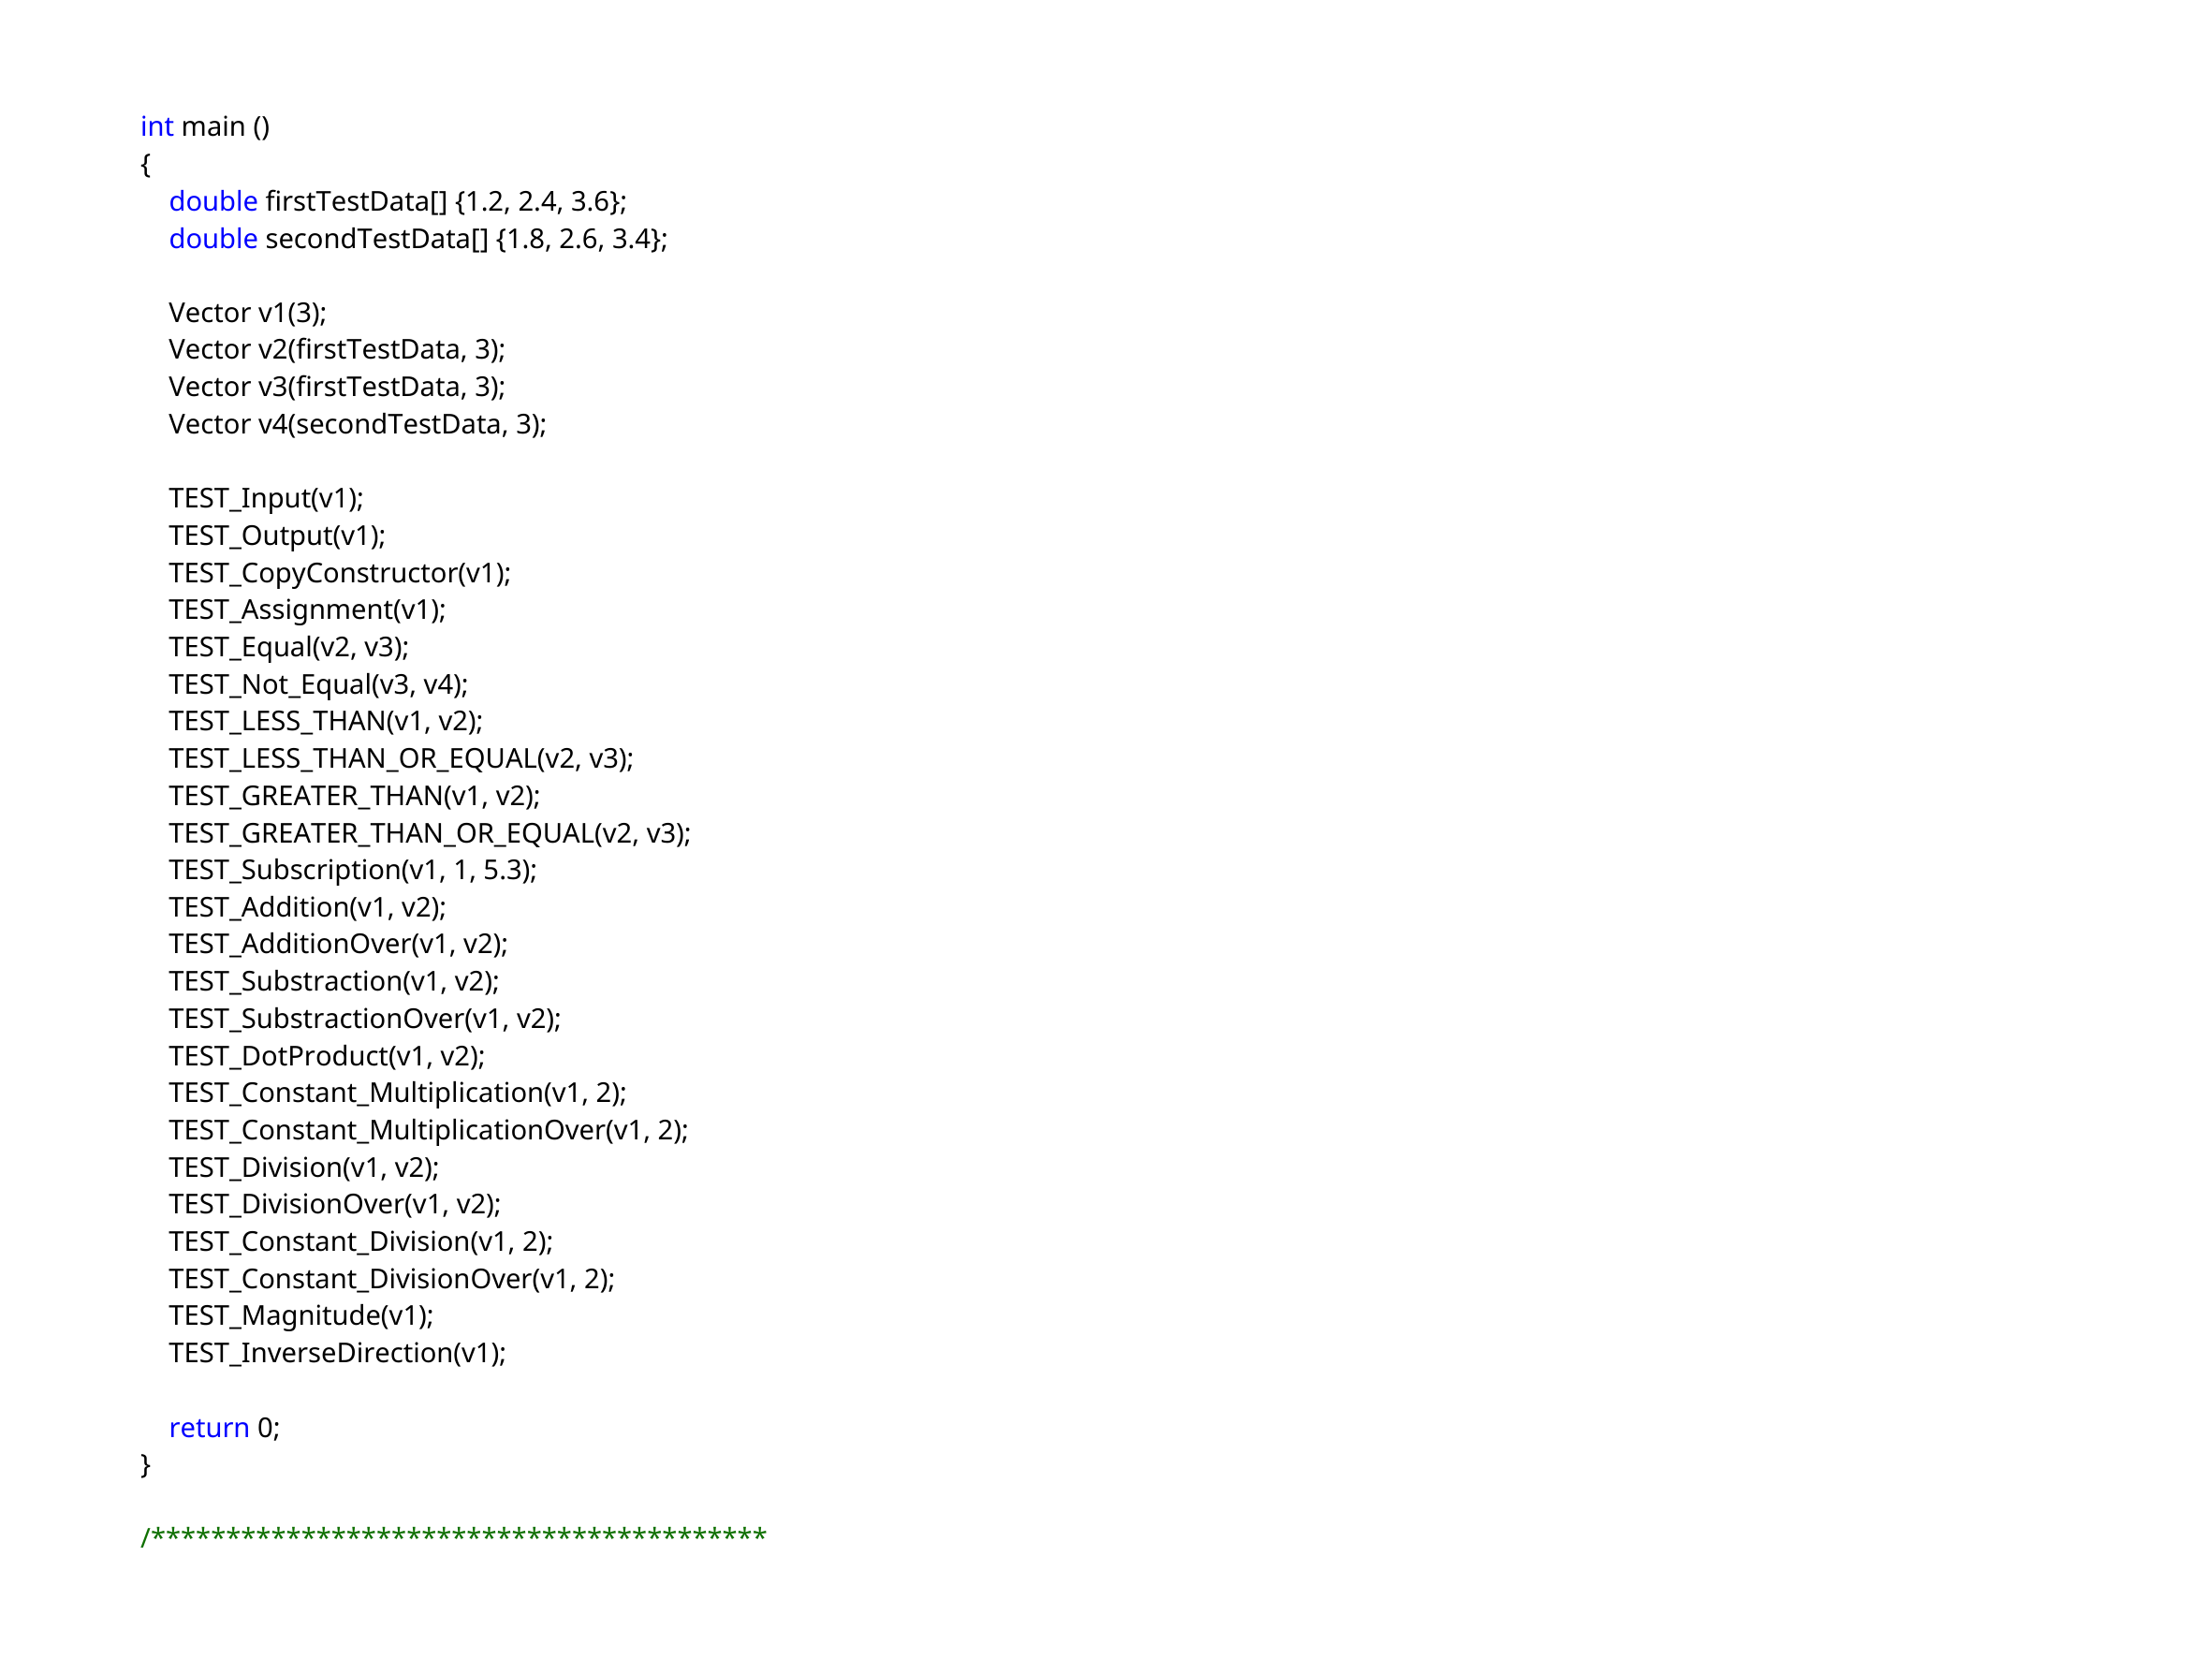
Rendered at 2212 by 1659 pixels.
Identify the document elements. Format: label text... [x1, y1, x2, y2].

text Vector v1(3); [140, 293, 2071, 330]
text /***************************************** [140, 1520, 2071, 1556]
text TEST_LESS_THAN_OR_EQUAL(v2, v3); [140, 739, 2071, 776]
text TEST_Not_Equal(v3, v4); [140, 665, 2071, 702]
text int main () [140, 108, 2071, 144]
text TEST_SubstractionOver(v1, v2); [140, 999, 2071, 1036]
text return 0; [140, 1408, 2071, 1445]
text TEST_GREATER_THAN_OR_EQUAL(v2, v3); [140, 814, 2071, 850]
text TEST_Substraction(v1, v2); [140, 962, 2071, 999]
text double firstTestData[] {1.2, 2.4, 3.6}; [140, 182, 2071, 219]
text TEST_Constant_DivisionOver(v1, 2); [140, 1259, 2071, 1297]
text TEST_AdditionOver(v1, v2); [140, 925, 2071, 962]
text TEST_Input(v1); [140, 479, 2071, 516]
text Vector v2(firstTestData, 3); [140, 330, 2071, 367]
text TEST_CopyConstructor(v1); [140, 553, 2071, 591]
text TEST_Equal(v2, v3); [140, 627, 2071, 665]
text } [140, 1445, 2071, 1482]
text TEST_Assignment(v1); [140, 591, 2071, 627]
text TEST_LESS_THAN(v1, v2); [140, 702, 2071, 739]
text double secondTestData[] {1.8, 2.6, 3.4}; [140, 219, 2071, 256]
text TEST_Constant_Division(v1, 2); [140, 1222, 2071, 1259]
text TEST_DivisionOver(v1, v2); [140, 1185, 2071, 1222]
text TEST_Subscription(v1, 1, 5.3); [140, 850, 2071, 888]
text TEST_Division(v1, v2); [140, 1148, 2071, 1185]
text { [140, 144, 2071, 182]
text TEST_Constant_MultiplicationOver(v1, 2); [140, 1110, 2071, 1148]
text TEST_Output(v1); [140, 516, 2071, 553]
text TEST_Constant_Multiplication(v1, 2); [140, 1074, 2071, 1110]
text TEST_Magnitude(v1); [140, 1297, 2071, 1333]
text Vector v3(firstTestData, 3); [140, 367, 2071, 404]
text Vector v4(secondTestData, 3); [140, 404, 2071, 442]
text TEST_DotProduct(v1, v2); [140, 1036, 2071, 1074]
text TEST_Addition(v1, v2); [140, 888, 2071, 925]
text TEST_InverseDirection(v1); [140, 1333, 2071, 1371]
text TEST_GREATER_THAN(v1, v2); [140, 776, 2071, 814]
